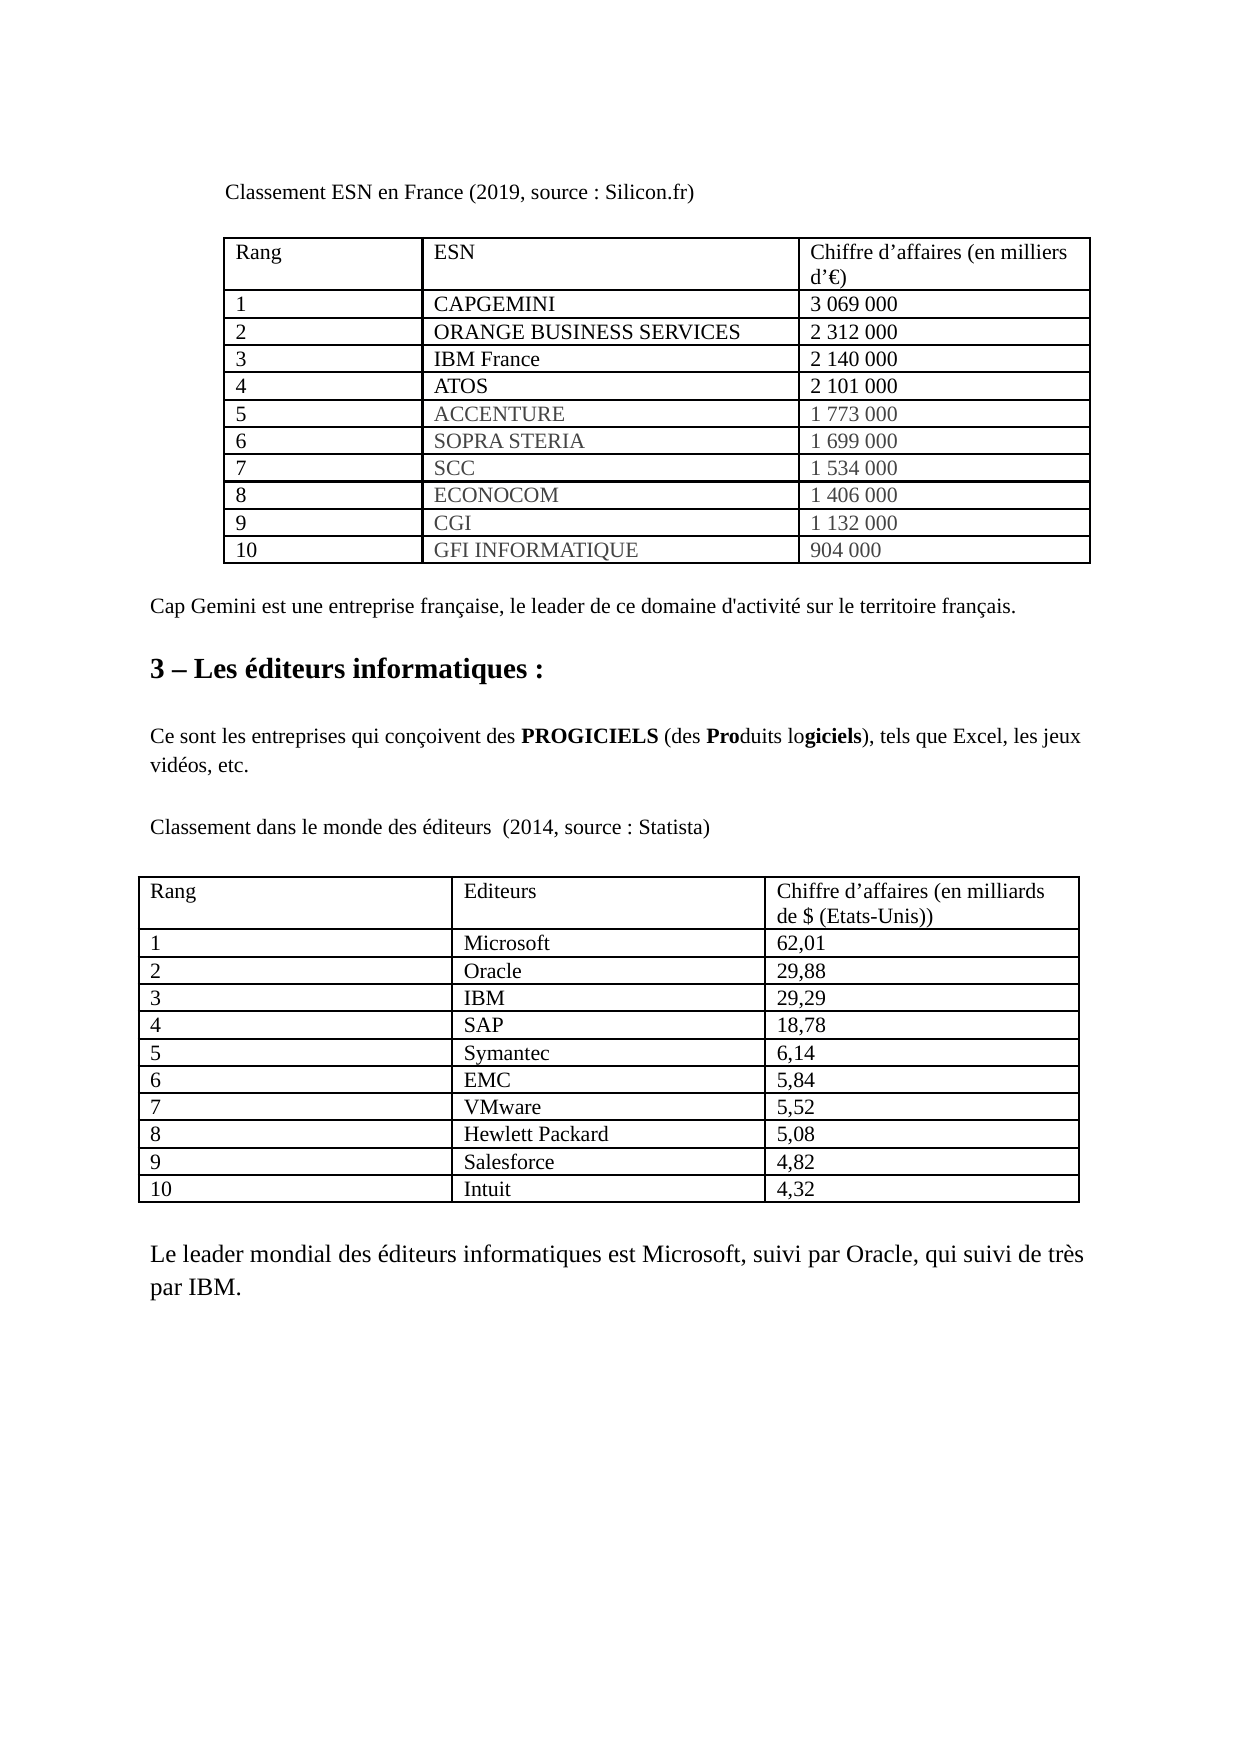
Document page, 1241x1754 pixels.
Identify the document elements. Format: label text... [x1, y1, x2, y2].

table_cell 1 534 000 [800, 455, 1089, 480]
table_cell 2 140 000 [800, 346, 1089, 371]
table_cell Microsoft [453, 930, 764, 956]
table_cell 5 [225, 401, 421, 426]
table_cell VMware [453, 1094, 764, 1119]
table_cell 2 312 000 [800, 319, 1089, 344]
table_cell Oracle [453, 958, 764, 983]
table_cell 1 699 000 [800, 428, 1089, 453]
table_cell Symantec [453, 1040, 764, 1065]
table_cell 4 [225, 373, 421, 398]
table_cell 1 [140, 930, 451, 956]
table_cell 7 [225, 455, 421, 480]
text Cap Gemini est une entreprise française, le leader de ce domaine d'activité sur le territoire français. [150, 593, 1090, 618]
table_cell 6 [140, 1067, 451, 1092]
table_cell 1 773 000 [800, 401, 1089, 426]
table_cell ORANGE BUSINESS SERVICES [424, 319, 798, 344]
table_cell 6 [225, 428, 421, 453]
table_cell 3 069 000 [800, 291, 1089, 317]
table_cell ATOS [424, 373, 798, 398]
table_cell 8 [225, 483, 421, 508]
table_cell 904 000 [800, 537, 1089, 562]
text Le leader mondial des éditeurs informatiques est Microsoft, suivi par Oracle, qui suivi de très par IBM. [150, 1239, 1090, 1301]
table_cell 6,14 [766, 1040, 1078, 1065]
table_cell 2 [140, 958, 451, 983]
table_cell 4,32 [766, 1176, 1078, 1201]
table_cell 3 [140, 985, 451, 1010]
table_cell 9 [140, 1149, 451, 1174]
table_cell Intuit [453, 1176, 764, 1201]
list 3 – Les éditeurs informatiques : [150, 651, 1090, 685]
list Ce sont les entreprises qui conçoivent des PROGICIELS (des Produits logiciels), tels que Excel, les jeux vidéos, etc. [150, 723, 1090, 777]
table_cell 29,29 [766, 985, 1078, 1010]
table_cell 5,84 [766, 1067, 1078, 1092]
table_cell 18,78 [766, 1012, 1078, 1037]
table_cell 62,01 [766, 930, 1078, 956]
table_cell 4 [140, 1012, 451, 1037]
table_cell 2 101 000 [800, 373, 1089, 398]
table_header ESN [424, 239, 798, 289]
table_cell SCC [424, 455, 798, 480]
table_cell GFI INFORMATIQUE [424, 537, 798, 562]
table_cell 5,08 [766, 1121, 1078, 1147]
table_header Chiffre d’affaires (en milliards de $ (Etats-Unis)) [766, 878, 1078, 928]
table_cell 1 [225, 291, 421, 317]
table_cell SAP [453, 1012, 764, 1037]
table_cell 1 132 000 [800, 510, 1089, 535]
text Classement dans le monde des éditeurs (2014, source : Statista) [150, 814, 1090, 839]
table_cell 7 [140, 1094, 451, 1119]
table_cell CGI [424, 510, 798, 535]
table_cell 3 [225, 346, 421, 371]
table_cell ACCENTURE [424, 401, 798, 426]
table_cell IBM [453, 985, 764, 1010]
table_header Editeurs [453, 878, 764, 928]
table_cell 5,52 [766, 1094, 1078, 1119]
table_cell 9 [225, 510, 421, 535]
table_cell 10 [225, 537, 421, 562]
table_cell 2 [225, 319, 421, 344]
table_header Rang [140, 878, 451, 928]
table_cell 5 [140, 1040, 451, 1065]
table_header Chiffre d’affaires (en milliers d’€) [800, 239, 1089, 289]
table_cell SOPRA STERIA [424, 428, 798, 453]
table_cell Hewlett Packard [453, 1121, 764, 1147]
table_header Rang [225, 239, 421, 289]
table_cell 4,82 [766, 1149, 1078, 1174]
table_cell EMC [453, 1067, 764, 1092]
table_cell 1 406 000 [800, 483, 1089, 508]
table_cell 10 [140, 1176, 451, 1201]
text Classement ESN en France (2019, source : Silicon.fr) [225, 179, 1090, 204]
table_cell ECONOCOM [424, 483, 798, 508]
table_cell IBM France [424, 346, 798, 371]
table_cell CAPGEMINI [424, 291, 798, 317]
table_cell Salesforce [453, 1149, 764, 1174]
table_cell 29,88 [766, 958, 1078, 983]
table_cell 8 [140, 1121, 451, 1147]
